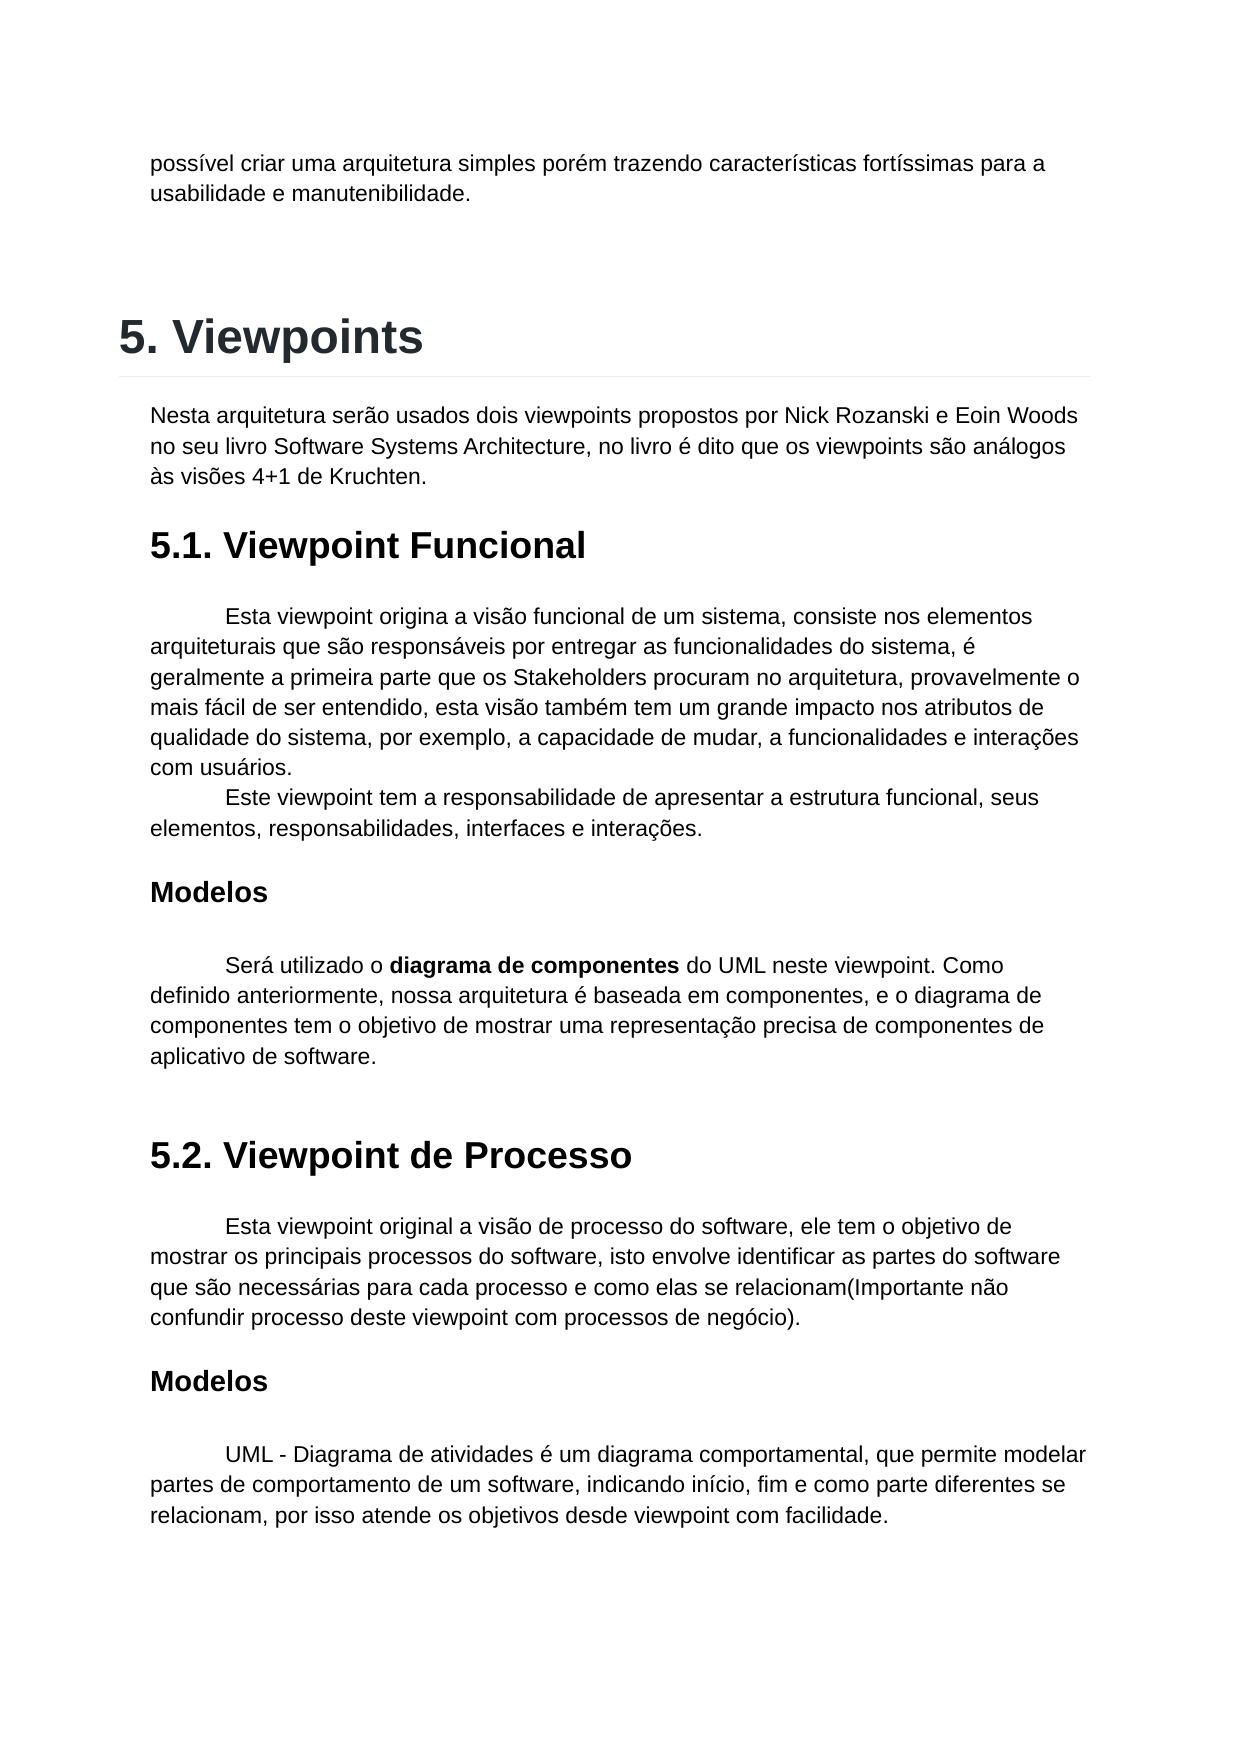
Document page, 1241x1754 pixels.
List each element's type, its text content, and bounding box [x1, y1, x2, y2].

text 5.2. Viewpoint de Processo [150, 1133, 1090, 1176]
text UML - Diagrama de atividades é um diagrama comportamental, que permite modelar partes de comportamento de um software, indicando início, fim e como parte diferentes se relacionam, por isso atende os objetivos desde viewpoint com facilidade. [150, 1441, 1090, 1528]
text Nesta arquitetura serão usados dois viewpoints propostos por Nick Rozanski e Eoin Woods no seu livro Software Systems Architecture, no livro é dito que os viewpoints são análogos às visões 4+1 de Kruchten. [150, 402, 1090, 489]
text Esta viewpoint original a visão de processo do software, ele tem o objetivo de mostrar os principais processos do software, isto envolve identificar as partes do software que são necessárias para cada processo e como elas se relacionam(Importante não confundir processo deste viewpoint com processos de negócio). [150, 1213, 1090, 1330]
text Modelos [150, 875, 1090, 908]
text Esta viewpoint origina a visão funcional de um sistema, consiste nos elementos arquiteturais que são responsáveis por entregar as funcionalidades do sistema, é geralmente a primeira parte que os Stakeholders procuram no arquitetura, provavelmente o mais fácil de ser entendido, esta visão também tem um grande impacto nos atributos de qualidade do sistema, por exemplo, a capacidade de mudar, a funcionalidades e interações com usuários. [150, 603, 1090, 781]
text Este viewpoint tem a responsabilidade de apresentar a estrutura funcional, seus elementos, responsabilidades, interfaces e interações. [150, 784, 1090, 841]
text Modelos [150, 1364, 1090, 1398]
text possível criar uma arquitetura simples porém trazendo características fortíssimas para a usabilidade e manutenibilidade. [150, 150, 1090, 207]
subtitle 5. Viewpoints [119, 308, 1090, 376]
text Será utilizado o diagrama de componentes do UML neste viewpoint. Como definido anteriormente, nossa arquitetura é baseada em componentes, e o diagrama de componentes tem o objetivo de mostrar uma representação precisa de componentes de aplicativo de software. [150, 952, 1090, 1069]
text 5.1. Viewpoint Funcional [150, 523, 1090, 566]
